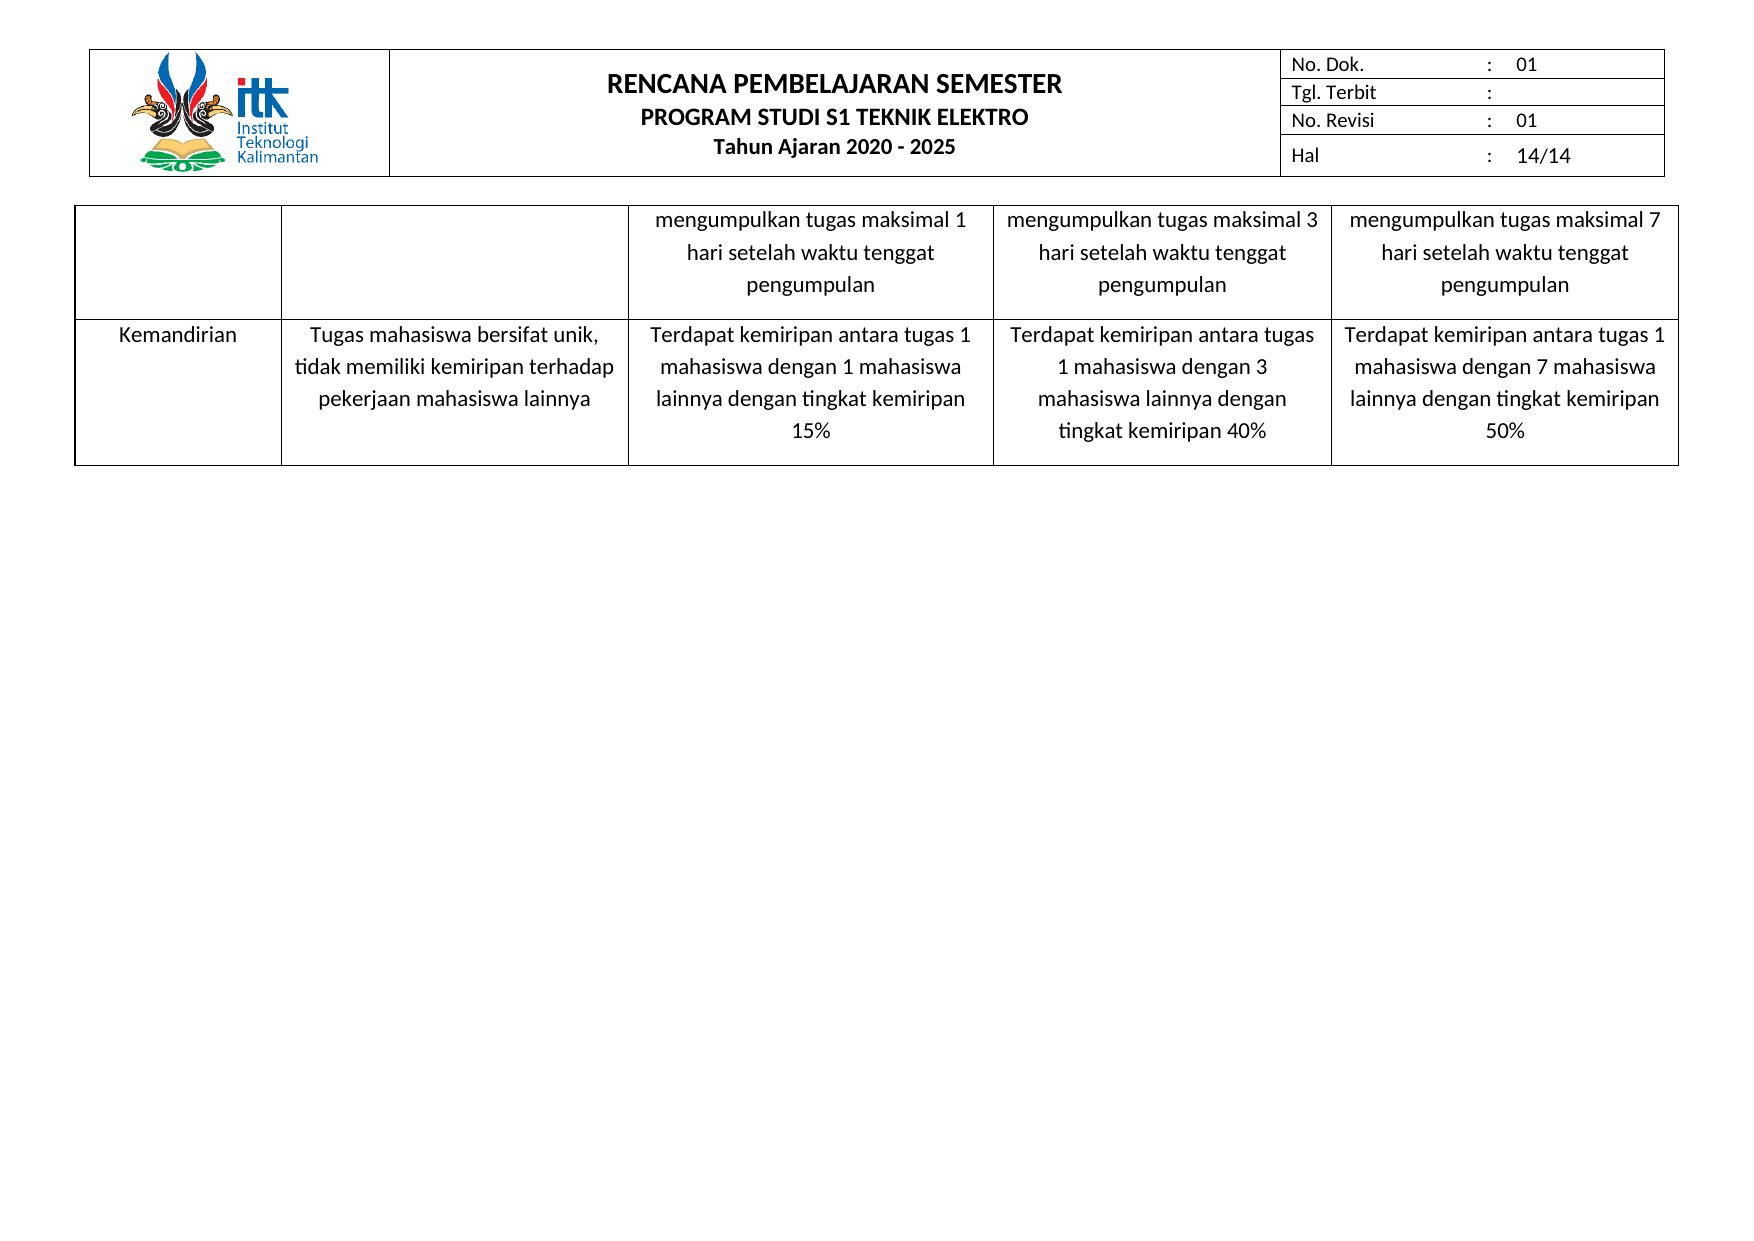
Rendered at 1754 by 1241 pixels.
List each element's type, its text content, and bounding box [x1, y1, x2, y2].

table_cell mengumpulkan tugas maksimal 1 hari setelah waktu tenggat pengumpulan [629, 206, 993, 319]
picture [127, 50, 322, 176]
table_cell [282, 206, 628, 319]
table_cell mengumpulkan tugas maksimal 3 hari setelah waktu tenggat pengumpulan [994, 206, 1331, 319]
table_cell Terdapat kemiripan antara tugas 1 mahasiswa dengan 3 mahasiswa lainnya dengan tingkat kemiripan 40% [994, 320, 1331, 465]
table_cell Tugas mahasiswa bersifat unik, tidak memiliki kemiripan terhadap pekerjaan mahasiswa lainnya [282, 320, 628, 465]
table_cell Kemandirian [76, 320, 281, 465]
table_cell mengumpulkan tugas maksimal 7 hari setelah waktu tenggat pengumpulan [1332, 206, 1678, 319]
table_cell [76, 206, 281, 319]
table_cell Terdapat kemiripan antara tugas 1 mahasiswa dengan 1 mahasiswa lainnya dengan tingkat kemiripan 15% [629, 320, 993, 465]
table_cell Terdapat kemiripan antara tugas 1 mahasiswa dengan 7 mahasiswa lainnya dengan tingkat kemiripan 50% [1332, 320, 1678, 465]
